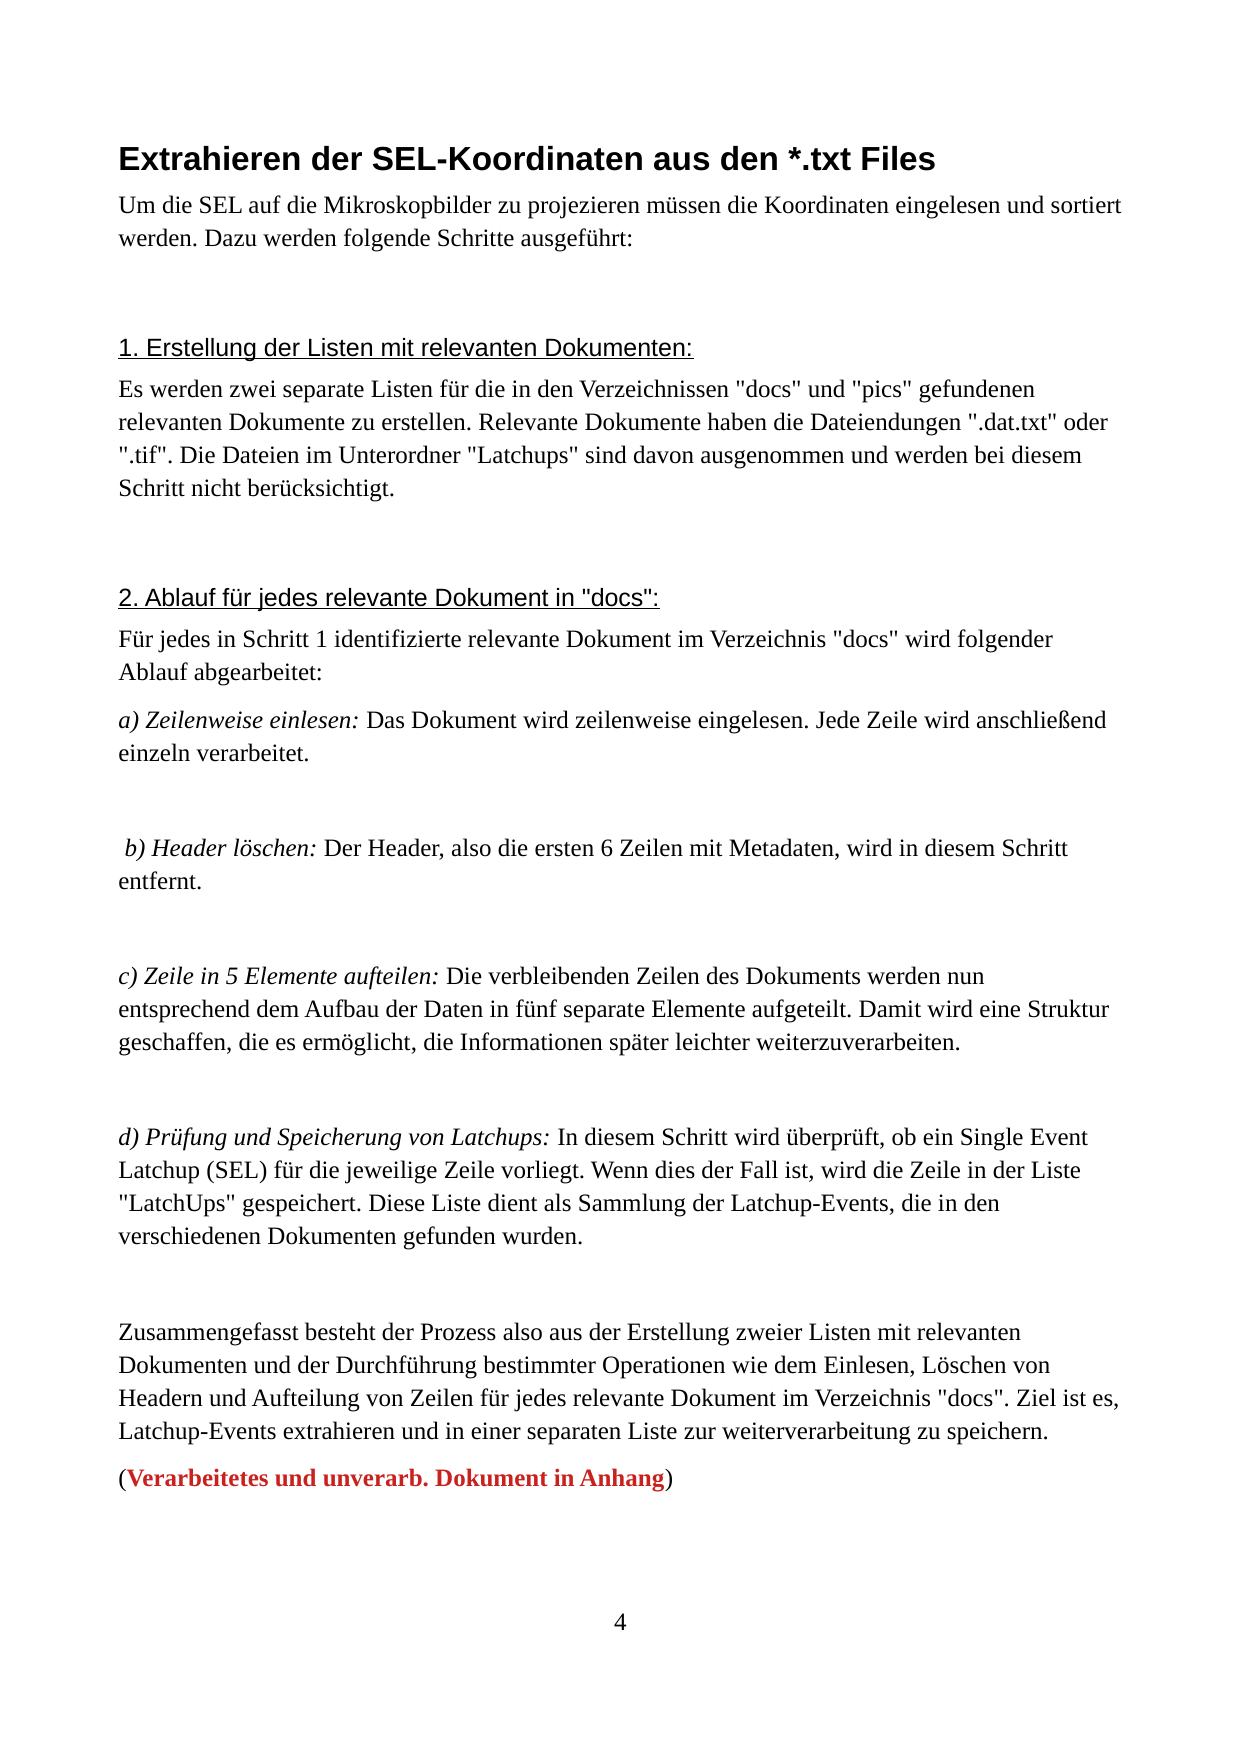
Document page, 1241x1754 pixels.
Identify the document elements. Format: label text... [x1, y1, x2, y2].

subtitle Extrahieren der SEL-Koordinaten aus den *.txt Files [118, 139, 1122, 177]
text Es werden zwei separate Listen für die in den Verzeichnissen "docs" und "pics" gefundenen relevanten Dokumente zu erstellen. Relevante Dokumente haben die Dateiendungen ".dat.txt" oder ".tif". Die Dateien im Unterordner "Latchups" sind davon ausgenommen und werden bei diesem Schritt nicht berücksichtigt. [118, 374, 1122, 502]
subtitle 1. Erstellung der Listen mit relevanten Dokumenten: [118, 333, 1122, 361]
text b) Header löschen: Der Header, also die ersten 6 Zeilen mit Metadaten, wird in diesem Schritt entfernt. [118, 833, 1122, 895]
text Um die SEL auf die Mikroskopbilder zu projezieren müssen die Koordinaten eingelesen und sortiert werden. Dazu werden folgende Schritte ausgeführt: [118, 190, 1122, 252]
text (Verarbeitetes und unverarb. Dokument in Anhang) [118, 1463, 1122, 1492]
text c) Zeile in 5 Elemente aufteilen: Die verbleibenden Zeilen des Dokuments werden nun entsprechend dem Aufbau der Daten in fünf separate Elemente aufgeteilt. Damit wird eine Struktur geschaffen, die es ermöglicht, die Informationen später leichter weiterzuverarbeiten. [118, 961, 1122, 1056]
text Für jedes in Schritt 1 identifizierte relevante Dokument im Verzeichnis "docs" wird folgender Ablauf abgearbeitet: [118, 624, 1122, 686]
text a) Zeilenweise einlesen: Das Dokument wird zeilenweise eingelesen. Jede Zeile wird anschließend einzeln verarbeitet. [118, 705, 1122, 766]
text d) Prüfung und Speicherung von Latchups: In diesem Schritt wird überprüft, ob ein Single Event Latchup (SEL) für die jeweilige Zeile vorliegt. Wenn dies der Fall ist, wird die Zeile in der Liste "LatchUps" gespeichert. Diese Liste dient als Sammlung der Latchup-Events, die in den verschiedenen Dokumenten gefunden wurden. [118, 1122, 1122, 1250]
text Zusammengefasst besteht der Prozess also aus der Erstellung zweier Listen mit relevanten Dokumenten und der Durchführung bestimmter Operationen wie dem Einlesen, Löschen von Headern und Aufteilung von Zeilen für jedes relevante Dokument im Verzeichnis "docs". Ziel ist es, Latchup-Events extrahieren und in einer separaten Liste zur weiterverarbeitung zu speichern. [118, 1317, 1122, 1444]
subtitle 2. Ablauf für jedes relevante Dokument in "docs": [118, 583, 1122, 612]
